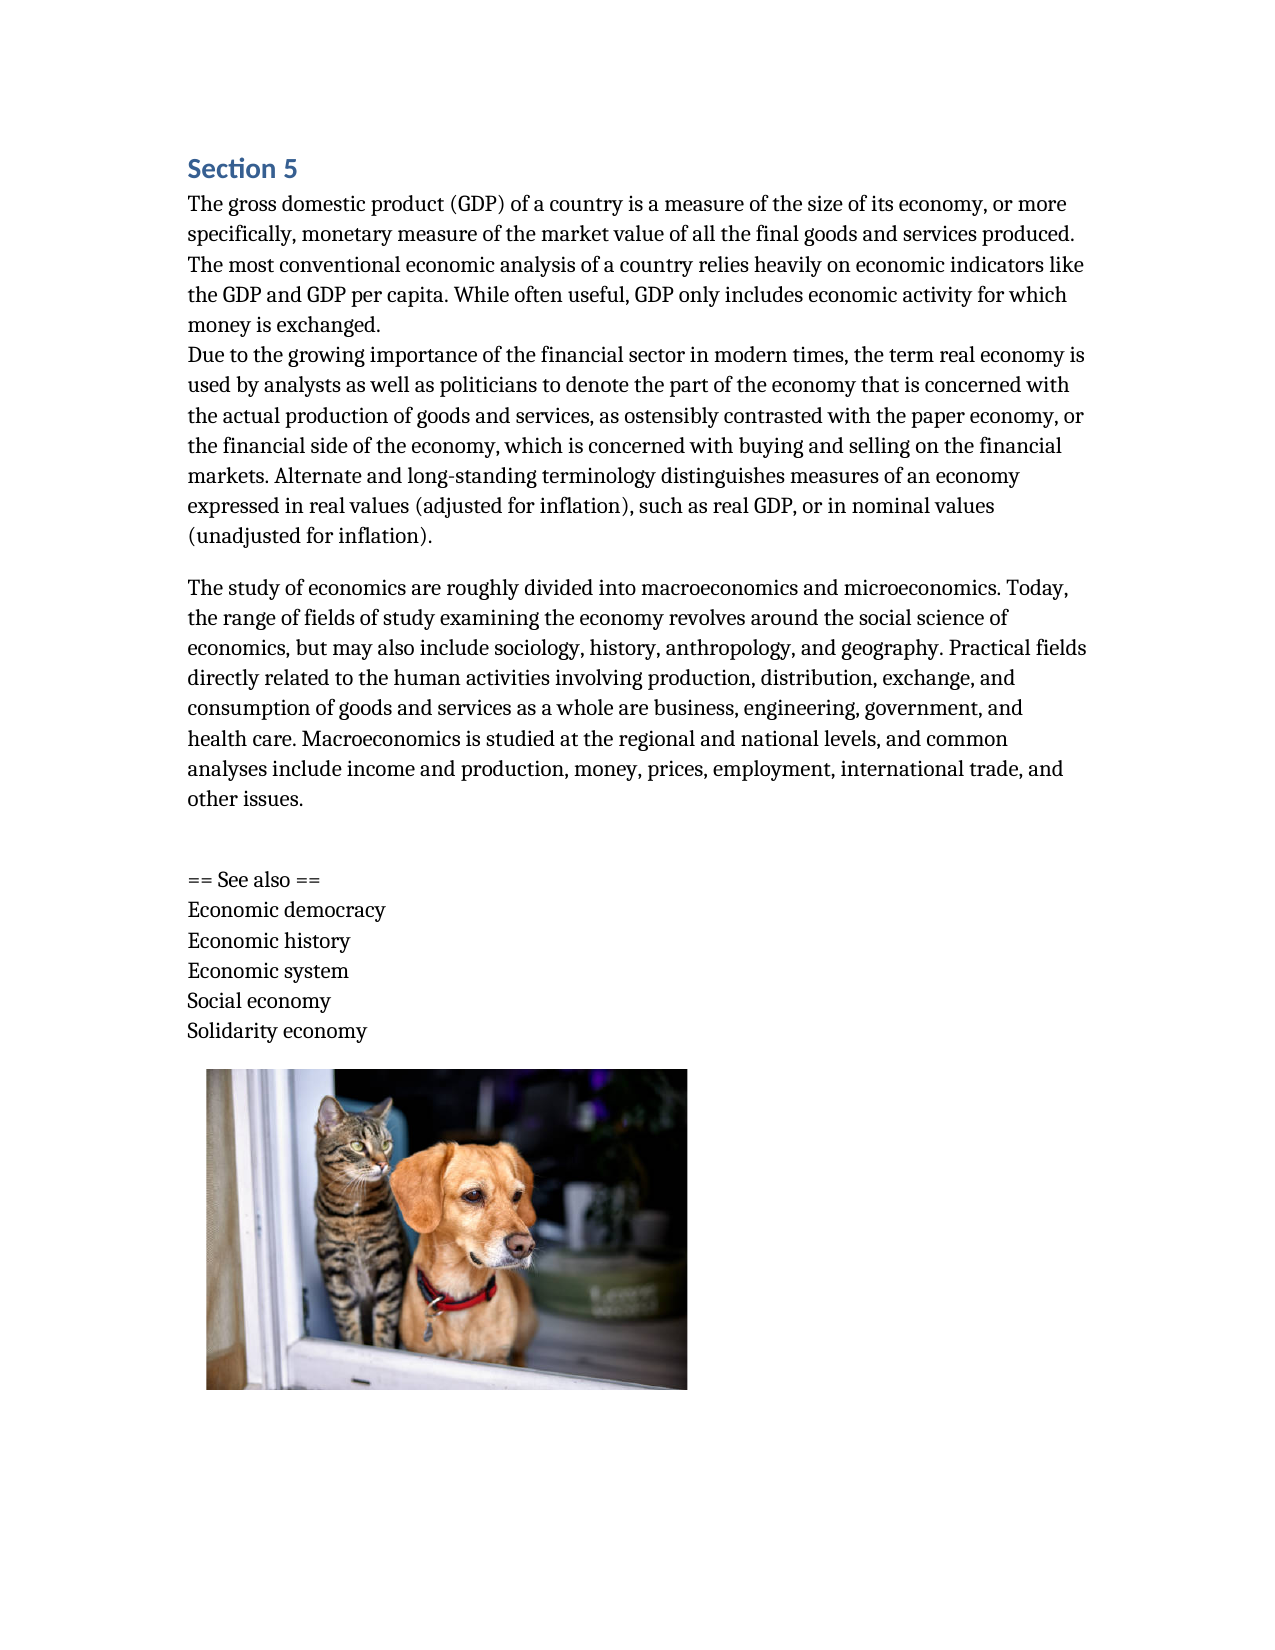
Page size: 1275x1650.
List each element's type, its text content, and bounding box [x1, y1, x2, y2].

picture [206, 1069, 688, 1390]
text The study of economics are roughly divided into macroeconomics and microeconomics. Today, the range of fields of study examining the economy revolves around the social science of economics, but may also include sociology, history, anthropology, and geography. Practical fields directly related to the human activities involving production, distribution, exchange, and consumption of goods and services as a whole are business, engineering, government, and health care. Macroeconomics is studied at the regional and national levels, and common analyses include income and production, money, prices, employment, international trade, and other issues. [187, 574, 1087, 812]
text == See also == Economic democracy Economic history Economic system Social economy Solidarity economy [187, 837, 1087, 1044]
subtitle Section 5 [187, 150, 1087, 186]
text The gross domestic product (GDP) of a country is a measure of the size of its economy, or more specifically, monetary measure of the market value of all the final goods and services produced. The most conventional economic analysis of a country relies heavily on economic indicators like the GDP and GDP per capita. While often useful, GDP only includes economic activity for which money is exchanged. Due to the growing importance of the financial sector in modern times, the term real economy is used by analysts as well as politicians to denote the part of the economy that is concerned with the actual production of goods and services, as ostensibly contrasted with the paper economy, or the financial side of the economy, which is concerned with buying and selling on the financial markets. Alternate and long-standing terminology distinguishes measures of an economy expressed in real values (adjusted for inflation), such as real GDP, or in nominal values (unadjusted for inflation). [187, 191, 1087, 549]
